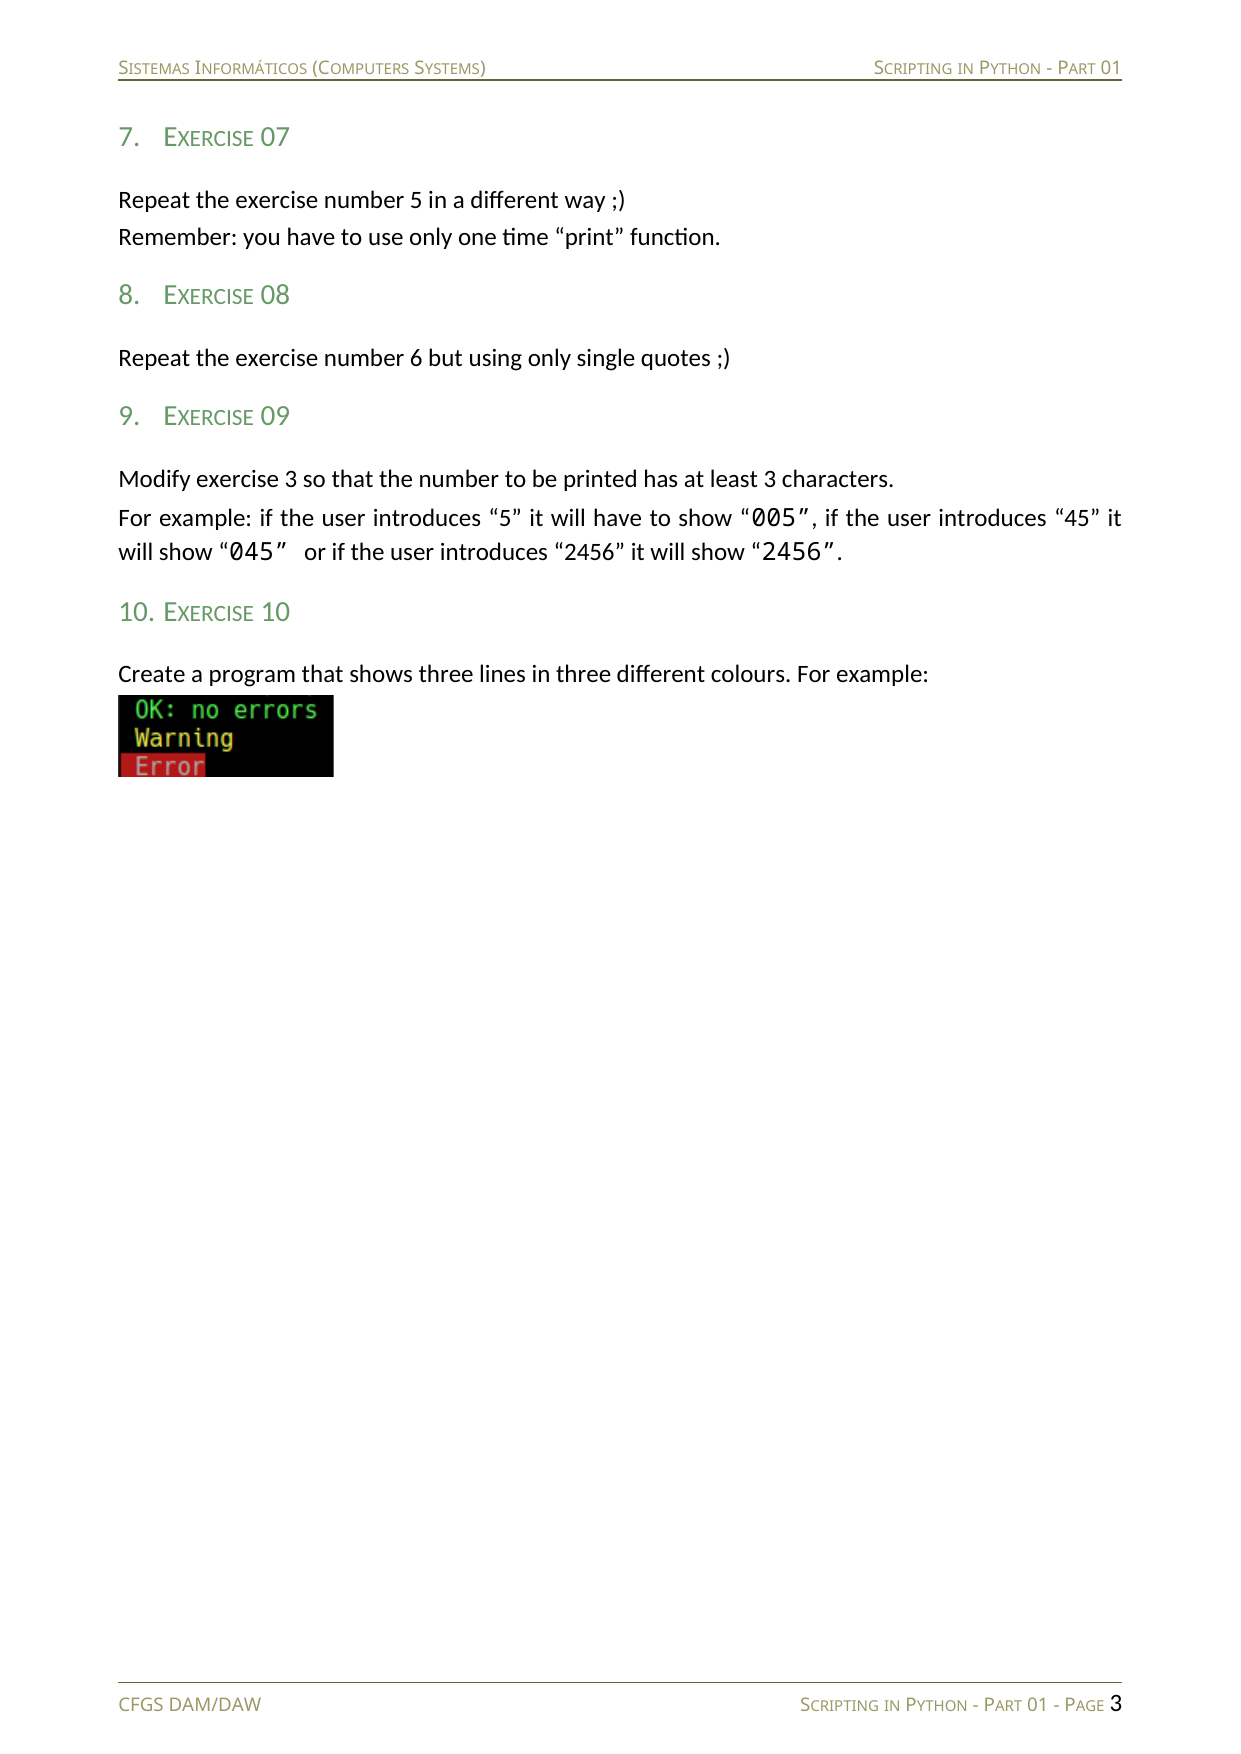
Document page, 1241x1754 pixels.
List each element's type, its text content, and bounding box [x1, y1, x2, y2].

text Repeat the exercise number 5 in a different way ;) [118, 184, 1122, 214]
text Repeat the exercise number 6 but using only single quotes ;) [118, 342, 1122, 372]
text For example: if the user introduces “5” it will have to show “005”, if the user introduces “45” it will show “045” or if the user introduces “2456” it will show “2456”. [118, 500, 1122, 568]
subtitle Exercise 10 [118, 593, 1122, 628]
text Create a program that shows three lines in three different colours. For example: [118, 658, 1122, 689]
subtitle Exercise 07 [118, 118, 1122, 154]
text Remember: you have to use only one time “print” function. [118, 221, 1122, 251]
picture [118, 695, 334, 777]
text Modify exercise 3 so that the number to be printed has at least 3 characters. [118, 463, 1122, 493]
subtitle Exercise 08 [118, 276, 1122, 312]
subtitle Exercise 09 [118, 397, 1122, 433]
